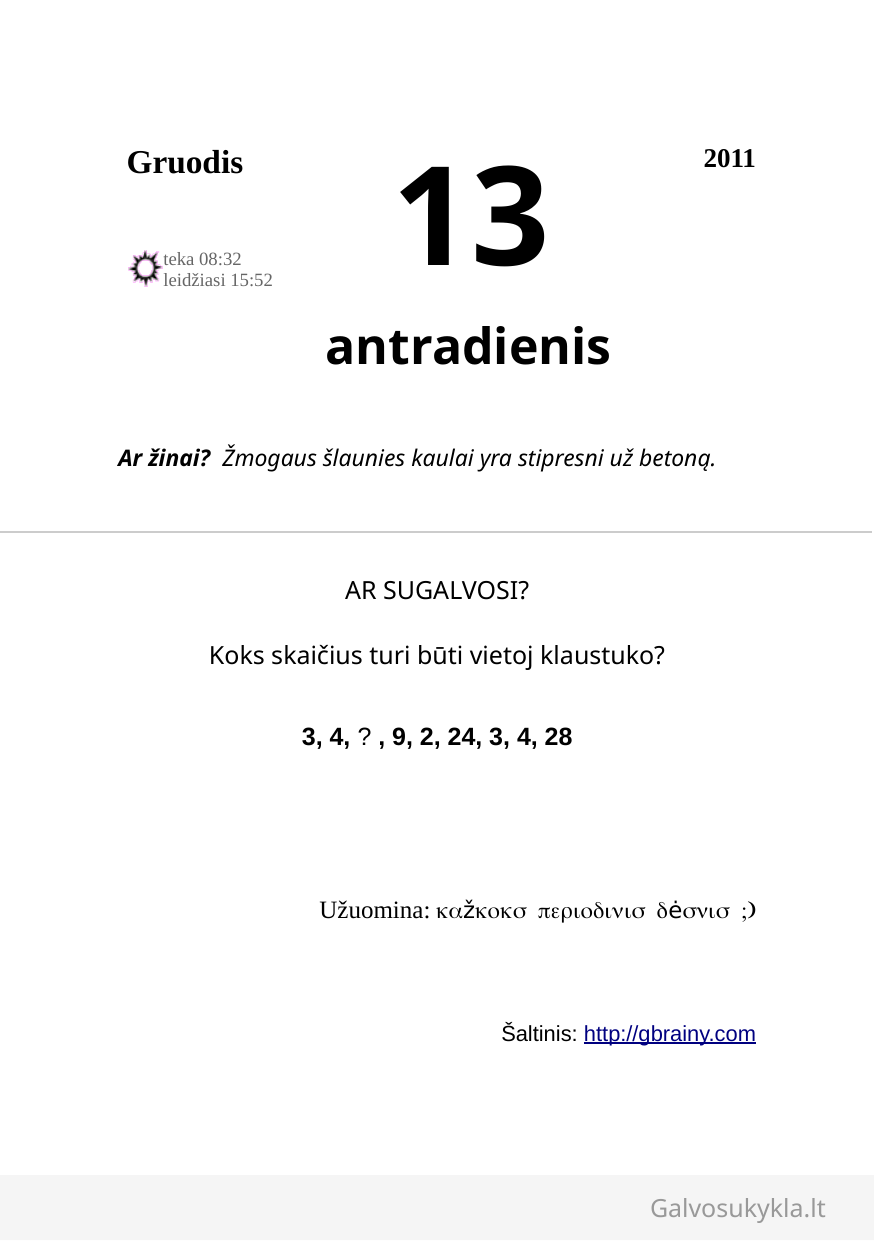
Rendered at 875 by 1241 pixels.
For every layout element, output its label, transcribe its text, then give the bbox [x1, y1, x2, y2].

text Šaltinis: http://gbrainy.com [118, 1021, 756, 1046]
text Ar žinai? Žmogaus šlaunies kaulai yra stipresni už betoną. [118, 442, 756, 473]
table_header [118, 288, 298, 379]
text AR SUGALVOSI? [118, 573, 756, 607]
text 3, 4, ? , 9, 2, 24, 3, 4, 28 [118, 722, 756, 751]
text Koks skaičius turi būti vietoj klaustuko? [118, 638, 756, 672]
table_header 2011 [638, 118, 756, 379]
table_header 13 antradienis [299, 118, 638, 379]
table_header Gruodis teka 08:32 leidžiasi 15:52 [118, 118, 298, 287]
text Užuomina: kažkoks periodinis dėsnis ;) [118, 895, 756, 924]
picture [127, 250, 164, 288]
